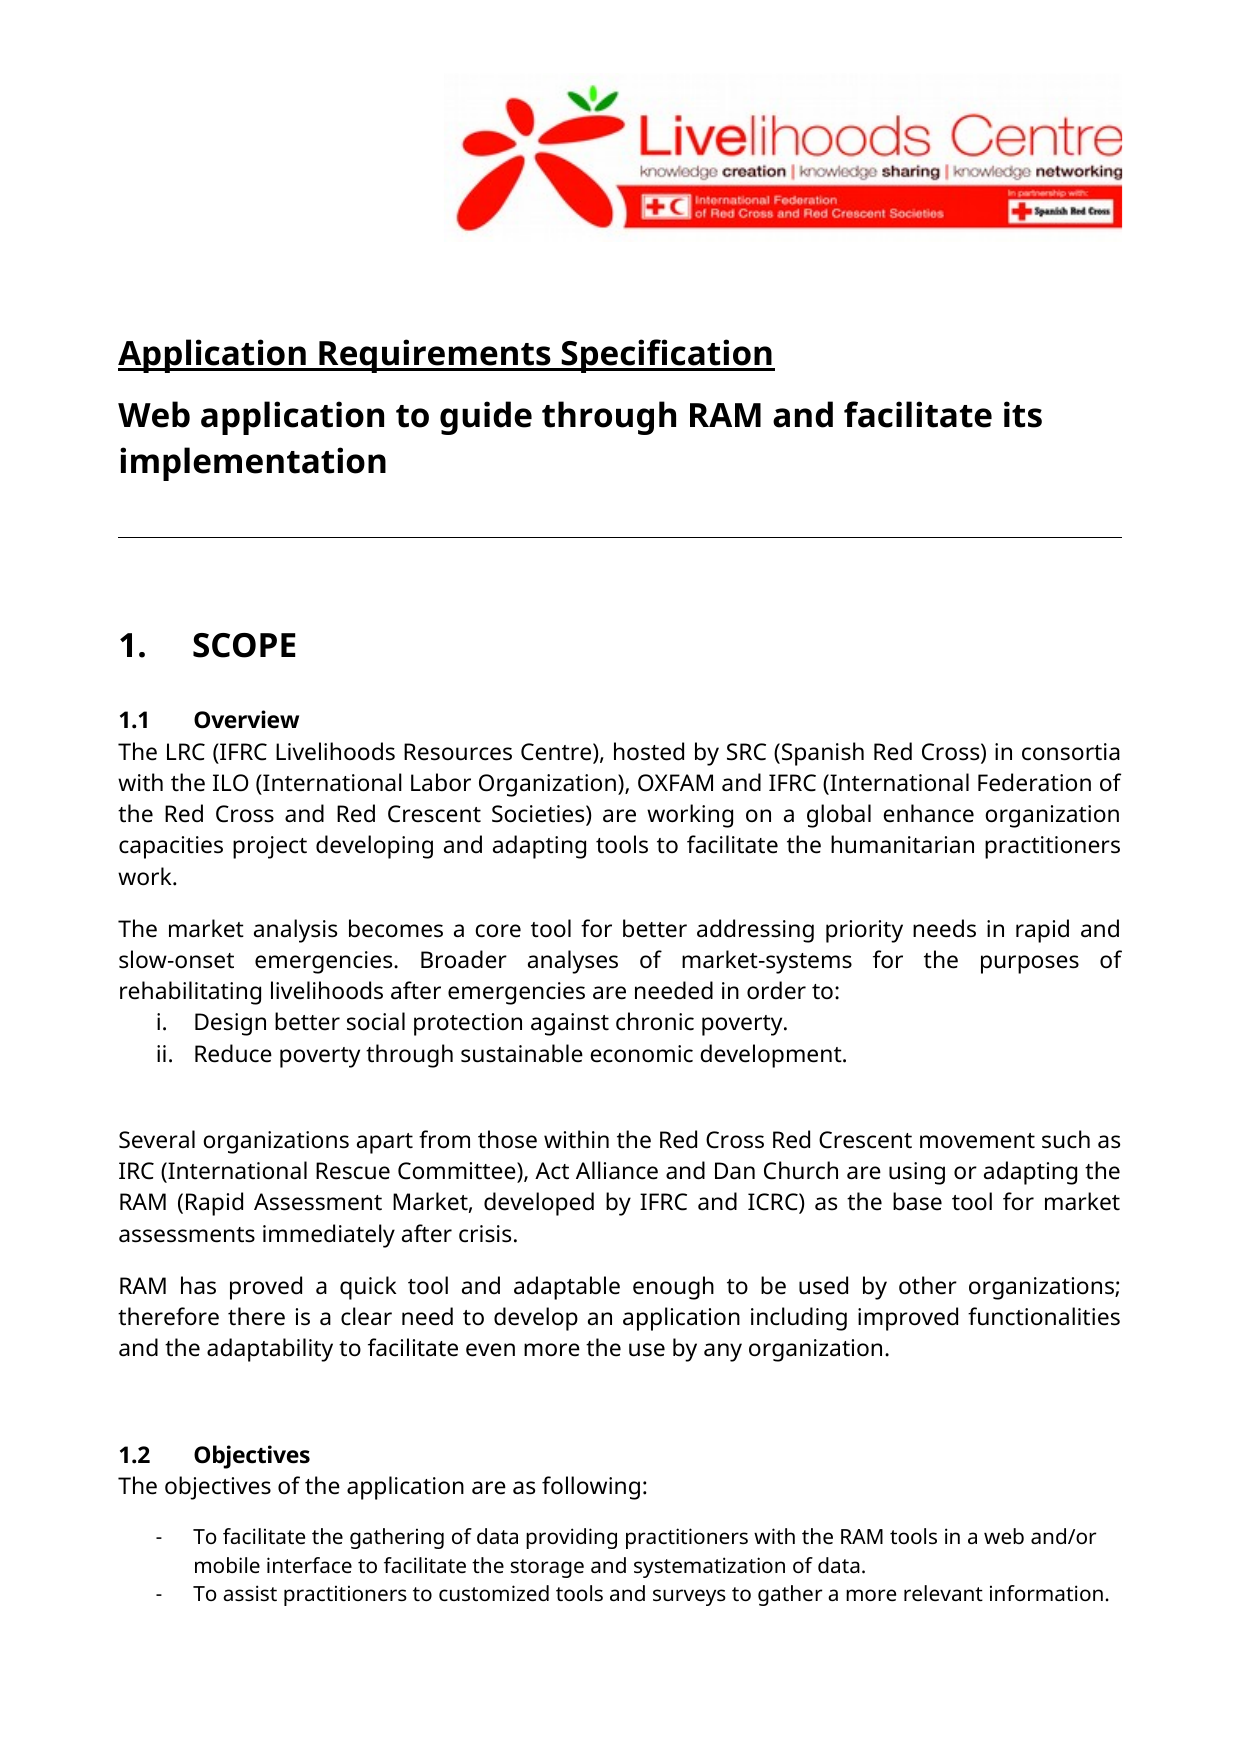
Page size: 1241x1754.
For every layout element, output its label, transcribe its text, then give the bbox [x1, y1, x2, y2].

list To assist practitioners to customized tools and surveys to gather a more relevant information. [156, 1579, 1122, 1608]
subtitle Objectives [118, 1439, 1122, 1470]
list Reduce poverty through sustainable economic development. [156, 1038, 1122, 1069]
text Several organizations apart from those within the Red Cross Red Crescent movement such as IRC (International Rescue Committee), Act Alliance and Dan Church are using or adapting the RAM (Rapid Assessment Market, developed by IFRC and ICRC) as the base tool for market assessments immediately after crisis. [118, 1124, 1122, 1249]
text The LRC (IFRC Livelihoods Resources Centre), hosted by SRC (Spanish Red Cross) in consortia with the ILO (International Labor Organization), OXFAM and IFRC (International Federation of the Red Cross and Red Crescent Societies) are working on a global enhance organization capacities project developing and adapting tools to facilitate the humanitarian practitioners work. [118, 736, 1122, 892]
text RAM has proved a quick tool and adaptable enough to be used by other organizations; therefore there is a clear need to develop an application including improved functionalities and the adaptability to facilitate even more the use by any organization. [118, 1269, 1122, 1363]
subtitle SCOPE [118, 621, 1122, 667]
text Web application to guide through RAM and facilitate its implementation [118, 392, 1122, 483]
picture [443, 73, 1123, 242]
list To facilitate the gathering of data providing practitioners with the RAM tools in a web and/or mobile interface to facilitate the storage and systematization of data. [156, 1522, 1122, 1579]
list Design better social protection against chronic poverty. [156, 1006, 1122, 1038]
text The objectives of the application are as following: [118, 1470, 1122, 1502]
subtitle Overview [118, 704, 1122, 736]
text The market analysis becomes a core tool for better addressing priority needs in rapid and slow-onset emergencies. Broader analyses of market-systems for the purposes of rehabilitating livelihoods after emergencies are needed in order to: [118, 913, 1122, 1006]
text Application Requirements Specification [118, 330, 1122, 376]
